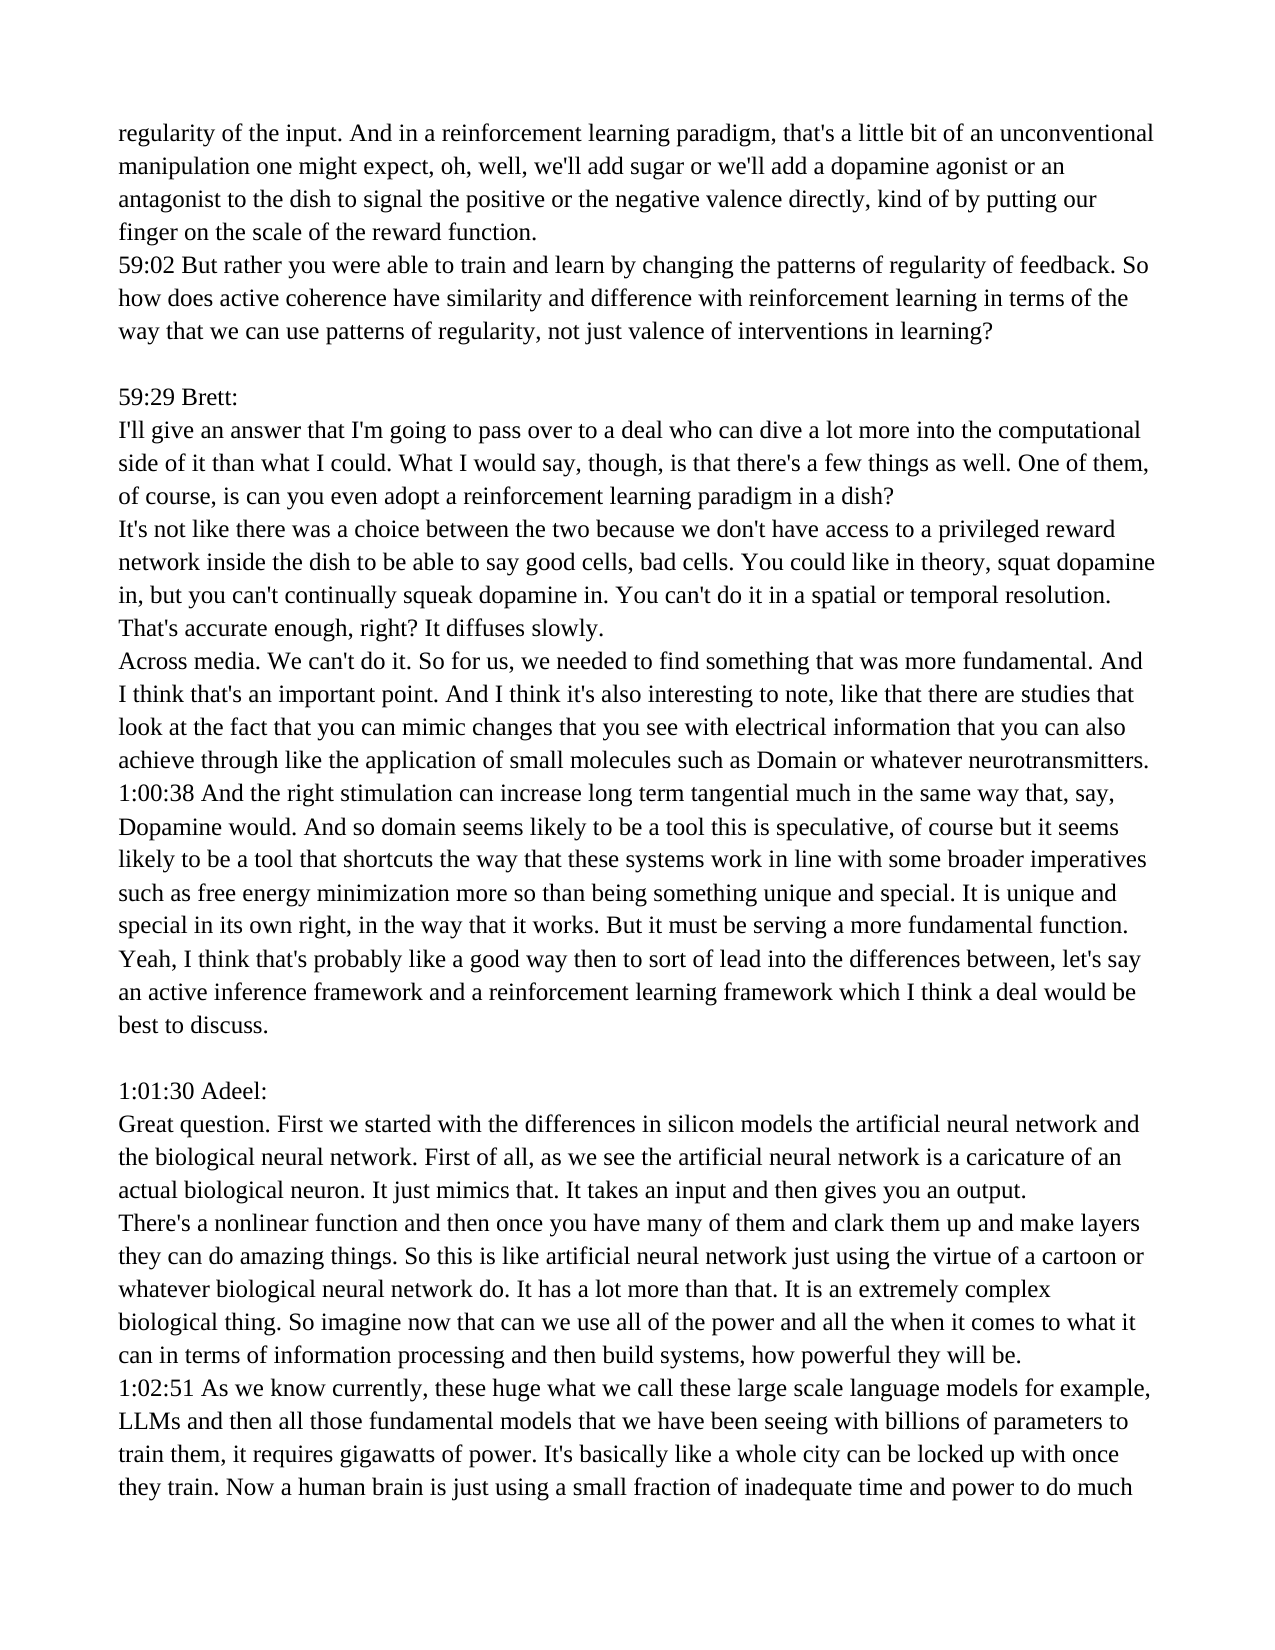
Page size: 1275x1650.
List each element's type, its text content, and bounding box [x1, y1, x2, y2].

text 1:01:30 Adeel: [118, 1076, 1157, 1104]
text 1:02:51 As we know currently, these huge what we call these large scale language models for example, LLMs and then all those fundamental models that we have been seeing with billions of parameters to train them, it requires gigawatts of power. It's basically like a whole city can be locked up with once they train. Now a human brain is just using a small fraction of inadequate time and power to do much [118, 1373, 1157, 1501]
text It's not like there was a choice between the two because we don't have access to a privileged reward network inside the dish to be able to say good cells, bad cells. You could like in theory, squat dopamine in, but you can't continually squeak dopamine in. You can't do it in a spatial or temporal resolution. That's accurate enough, right? It diffuses slowly. [118, 514, 1157, 642]
text Across media. We can't do it. So for us, we needed to find something that was more fundamental. And I think that's an important point. And I think it's also interesting to note, like that there are studies that look at the fact that you can mimic changes that you see with electrical information that you can also achieve through like the application of small molecules such as Domain or whatever neurotransmitters. [118, 646, 1157, 774]
text Great question. First we started with the differences in silicon models the artificial neural network and the biological neural network. First of all, as we see the artificial neural network is a caricature of an actual biological neuron. It just mimics that. It takes an input and then gives you an output. [118, 1109, 1157, 1203]
text 59:02 But rather you were able to train and learn by changing the patterns of regularity of feedback. So how does active coherence have similarity and difference with reinforcement learning in terms of the way that we can use patterns of regularity, not just valence of interventions in learning? [118, 250, 1157, 345]
text Yeah, I think that's probably like a good way then to sort of lead into the differences between, let's say an active inference framework and a reinforcement learning framework which I think a deal would be best to discuss. [118, 944, 1157, 1038]
text I'll give an answer that I'm going to pass over to a deal who can dive a lot more into the computational side of it than what I could. What I would say, though, is that there's a few things as well. One of them, of course, is can you even adopt a reinforcement learning paradigm in a dish? [118, 415, 1157, 510]
text 1:00:38 And the right stimulation can increase long term tangential much in the same way that, say, Dopamine would. And so domain seems likely to be a tool this is speculative, of course but it seems likely to be a tool that shortcuts the way that these systems work in line with some broader imperatives such as free energy minimization more so than being something unique and special. It is unique and special in its own right, in the way that it works. But it must be serving a more fundamental function. [118, 778, 1157, 939]
text There's a nonlinear function and then once you have many of them and clark them up and make layers they can do amazing things. So this is like artificial neural network just using the virtue of a cartoon or whatever biological neural network do. It has a lot more than that. It is an extremely complex biological thing. So imagine now that can we use all of the power and all the when it comes to what it can in terms of information processing and then build systems, how powerful they will be. [118, 1208, 1157, 1369]
text 59:29 Brett: [118, 382, 1157, 411]
text regularity of the input. And in a reinforcement learning paradigm, that's a little bit of an unconventional manipulation one might expect, oh, well, we'll add sugar or we'll add a dopamine agonist or an antagonist to the dish to signal the positive or the negative valence directly, kind of by putting our finger on the scale of the reward function. [118, 118, 1157, 246]
